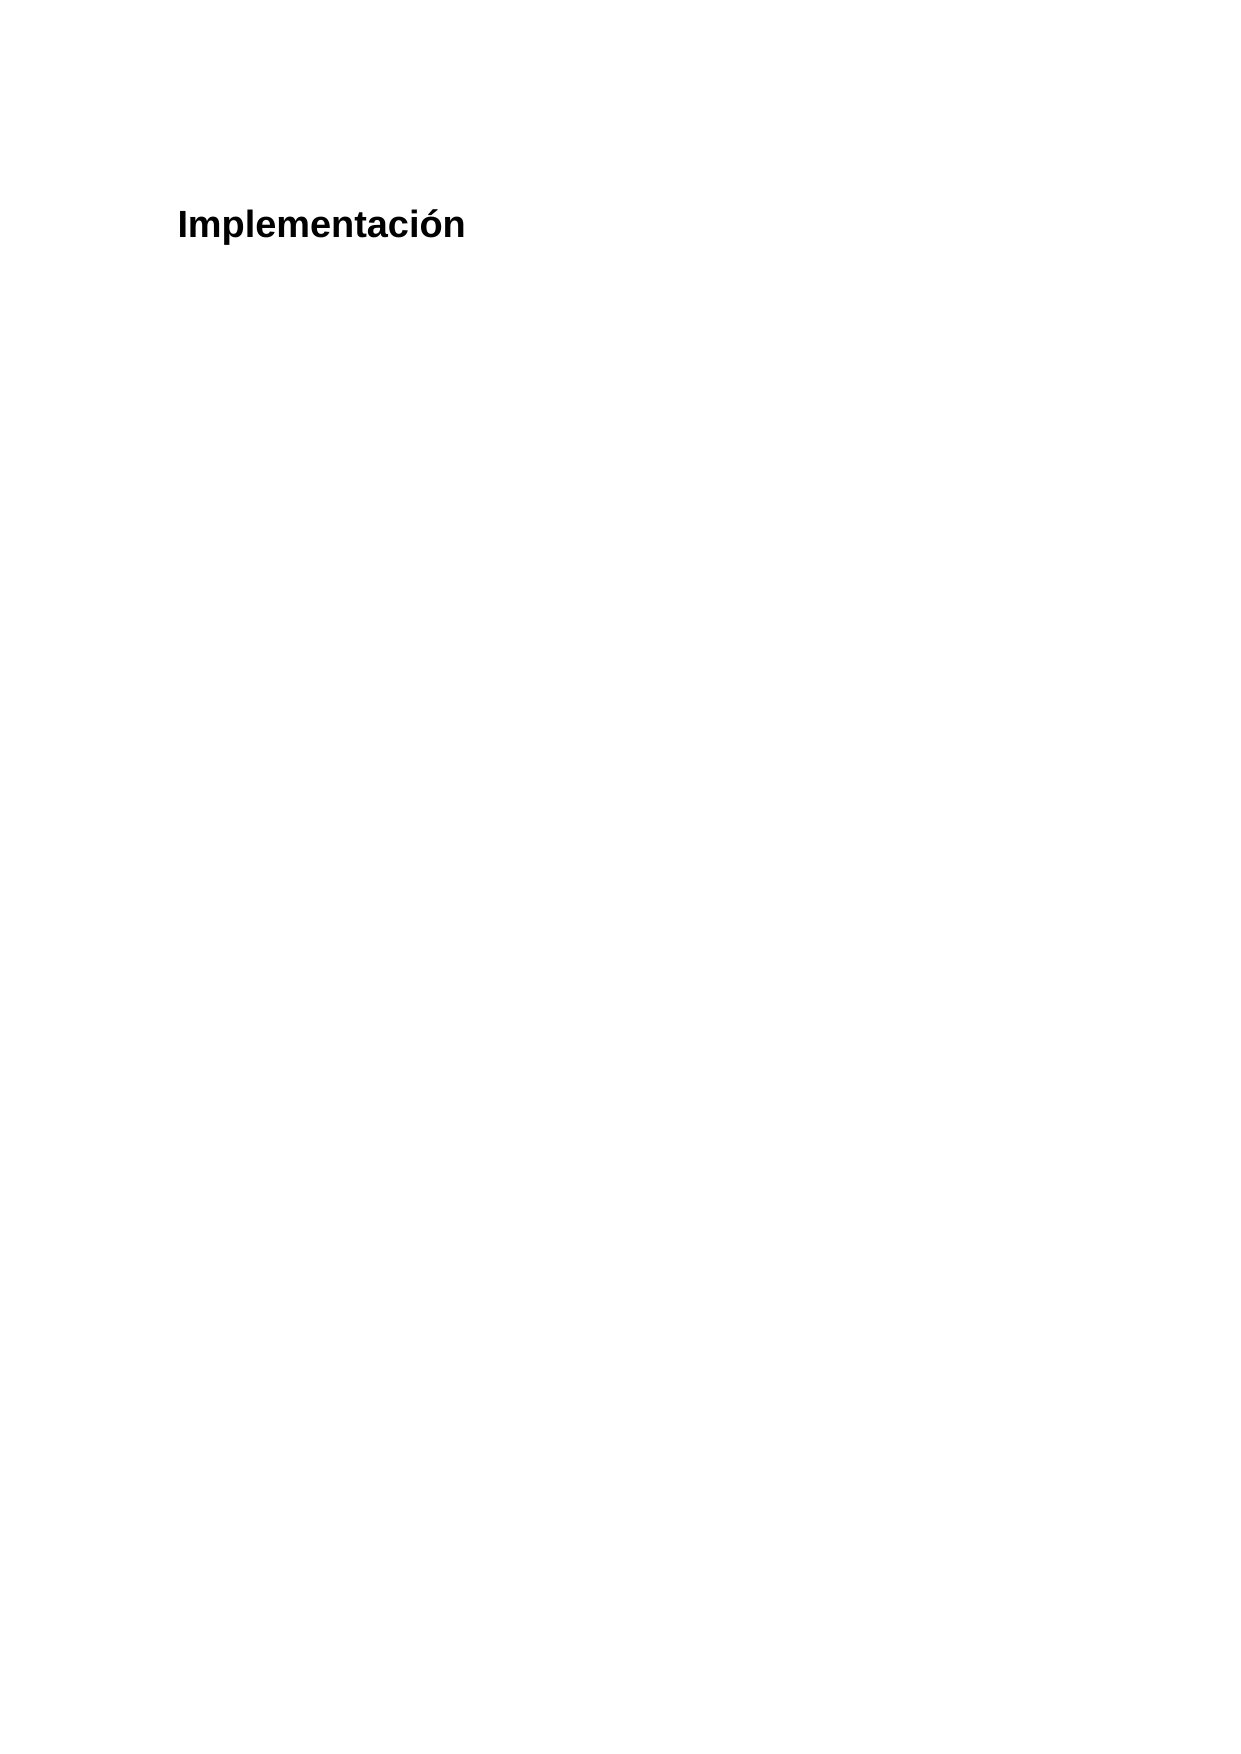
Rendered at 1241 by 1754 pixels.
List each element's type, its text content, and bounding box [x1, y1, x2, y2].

subtitle Implementación [177, 202, 1063, 246]
